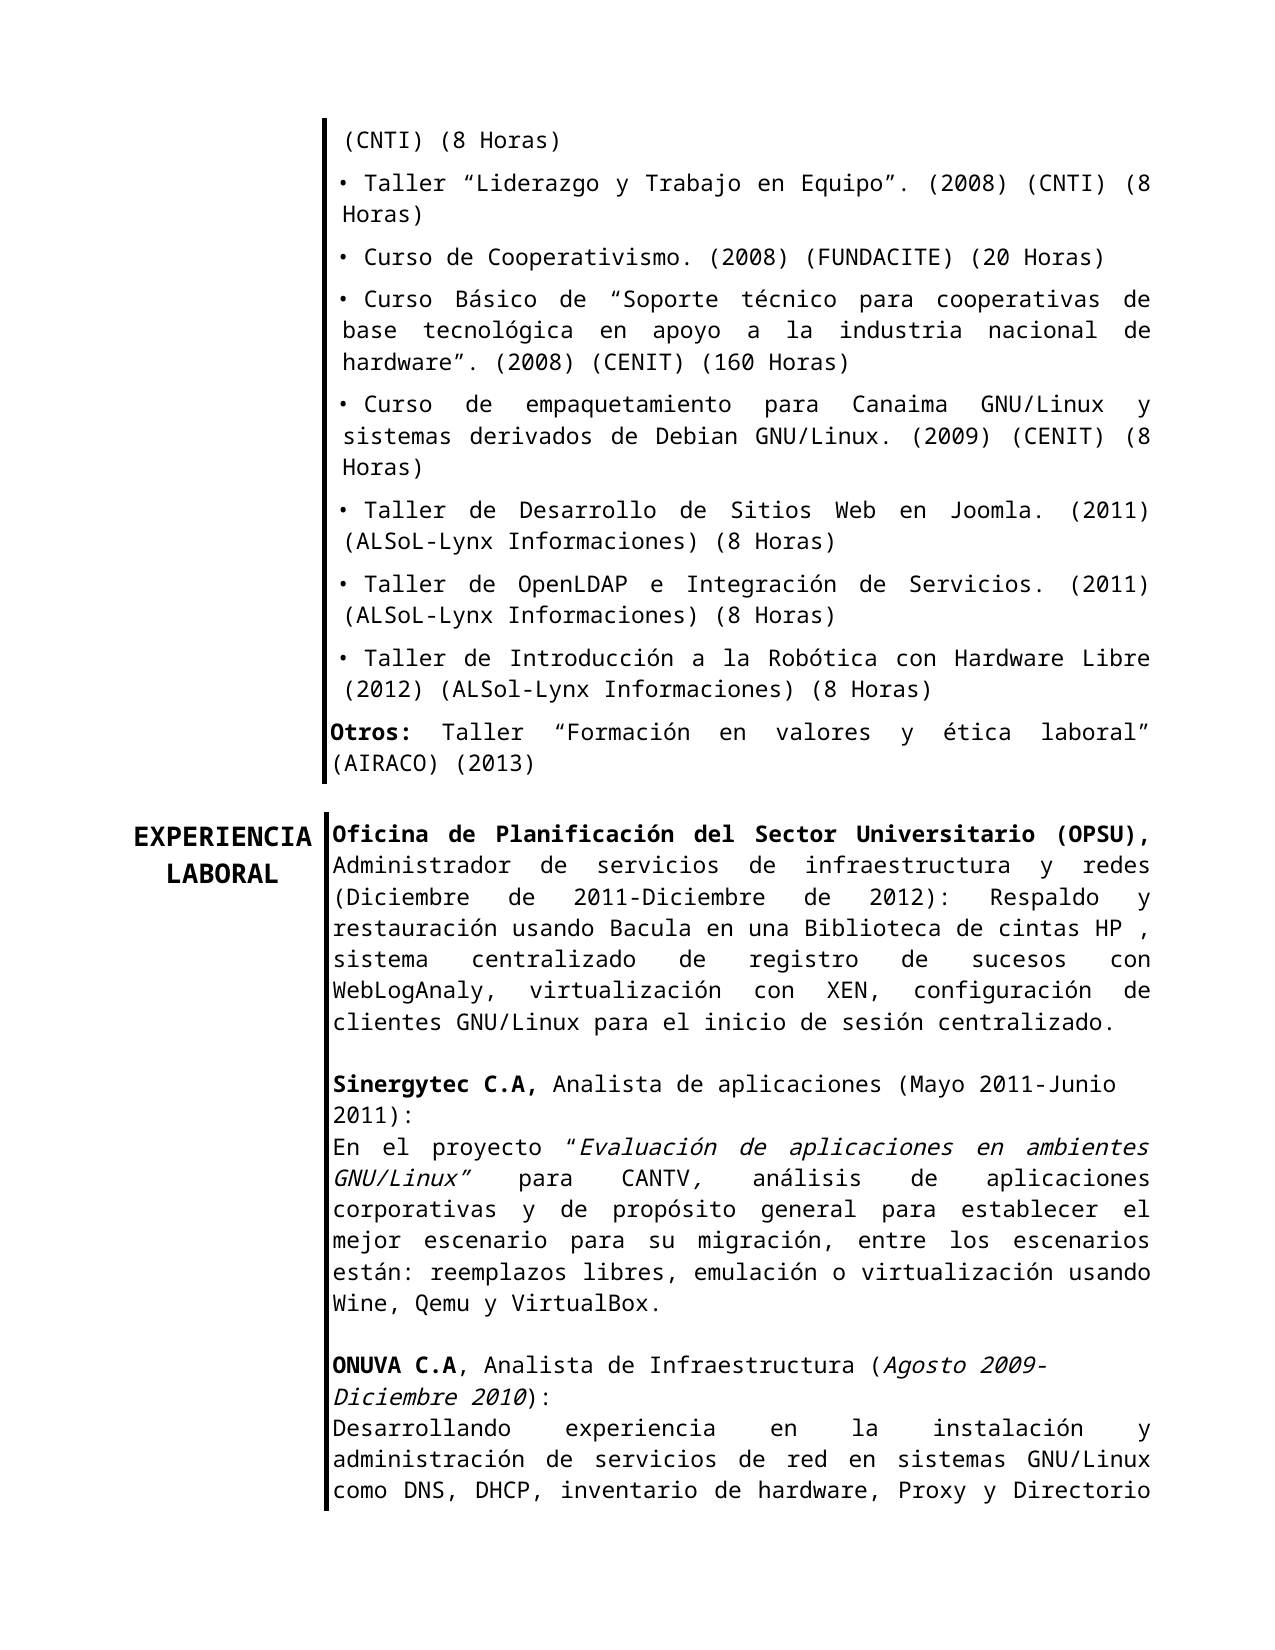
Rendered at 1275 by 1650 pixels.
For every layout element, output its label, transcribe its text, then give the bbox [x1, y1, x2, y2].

table_header [118, 118, 322, 784]
table_cell Taller de OpenLDAP e Integración de Servicios. (2011) (ALSoL-Lynx Informaciones) (8 Horas) [327, 562, 1157, 636]
table_cell Taller de Desarrollo de Sitios Web en Joomla. (2011) (ALSoL-Lynx Informaciones) (8 Horas) [327, 488, 1157, 562]
table_cell Otros: Taller “Formación en valores y ética laboral” (AIRACO) (2013) [327, 710, 1157, 784]
table_cell Curso Básico de “Soporte técnico para cooperativas de base tecnológica en apoyo a la industria nacional de hardware”. (2008) (CENIT) (160 Horas) [327, 278, 1157, 383]
table_cell Curso de Cooperativismo. (2008) (FUNDACITE) (20 Horas) [327, 235, 1157, 277]
table_cell Taller “Liderazgo y Trabajo en Equipo”. (2008) (CNTI) (8 Horas) [327, 161, 1157, 235]
table_header Oficina de Planificación del Sector Universitario (OPSU), Administrador de servicios de infraestructura y redes (Diciembre de 2011-Diciembre de 2012): Respaldo y restauración usando Bacula en una Biblioteca de cintas HP , sistema centralizado de registro de sucesos con WebLogAnaly, virtualización con XEN, configuración de clientes GNU/Linux para el inicio de sesión centralizado. Sinergytec C.A, Analista de aplicaciones (Mayo 2011-Junio 2011): En el proyecto “Evaluación de aplicaciones en ambientes GNU/Linux” para CANTV, análisis de aplicaciones corporativas y de propósito general para establecer el mejor escenario para su migración, entre los escenarios están: reemplazos libres, emulación o virtualización usando Wine, Qemu y VirtualBox. ONUVA C.A, Analista de Infraestructura (Agosto 2009-Diciembre 2010): Desarrollando experiencia en la instalación y administración de servicios de red en sistemas GNU/Linux como DNS, DHCP, inventario de hardware, Proxy y Directorio [329, 812, 1157, 1511]
table_header EXPERIENCIA LABORAL [118, 812, 324, 1511]
table_cell Taller de Introducción a la Robótica con Hardware Libre (2012) (ALSol-Lynx Informaciones) (8 Horas) [327, 636, 1157, 710]
table_cell Curso de empaquetamiento para Canaima GNU/Linux y sistemas derivados de Debian GNU/Linux. (2009) (CENIT) (8 Horas) [327, 383, 1157, 488]
table_cell (CNTI) (8 Horas) [327, 118, 1157, 161]
